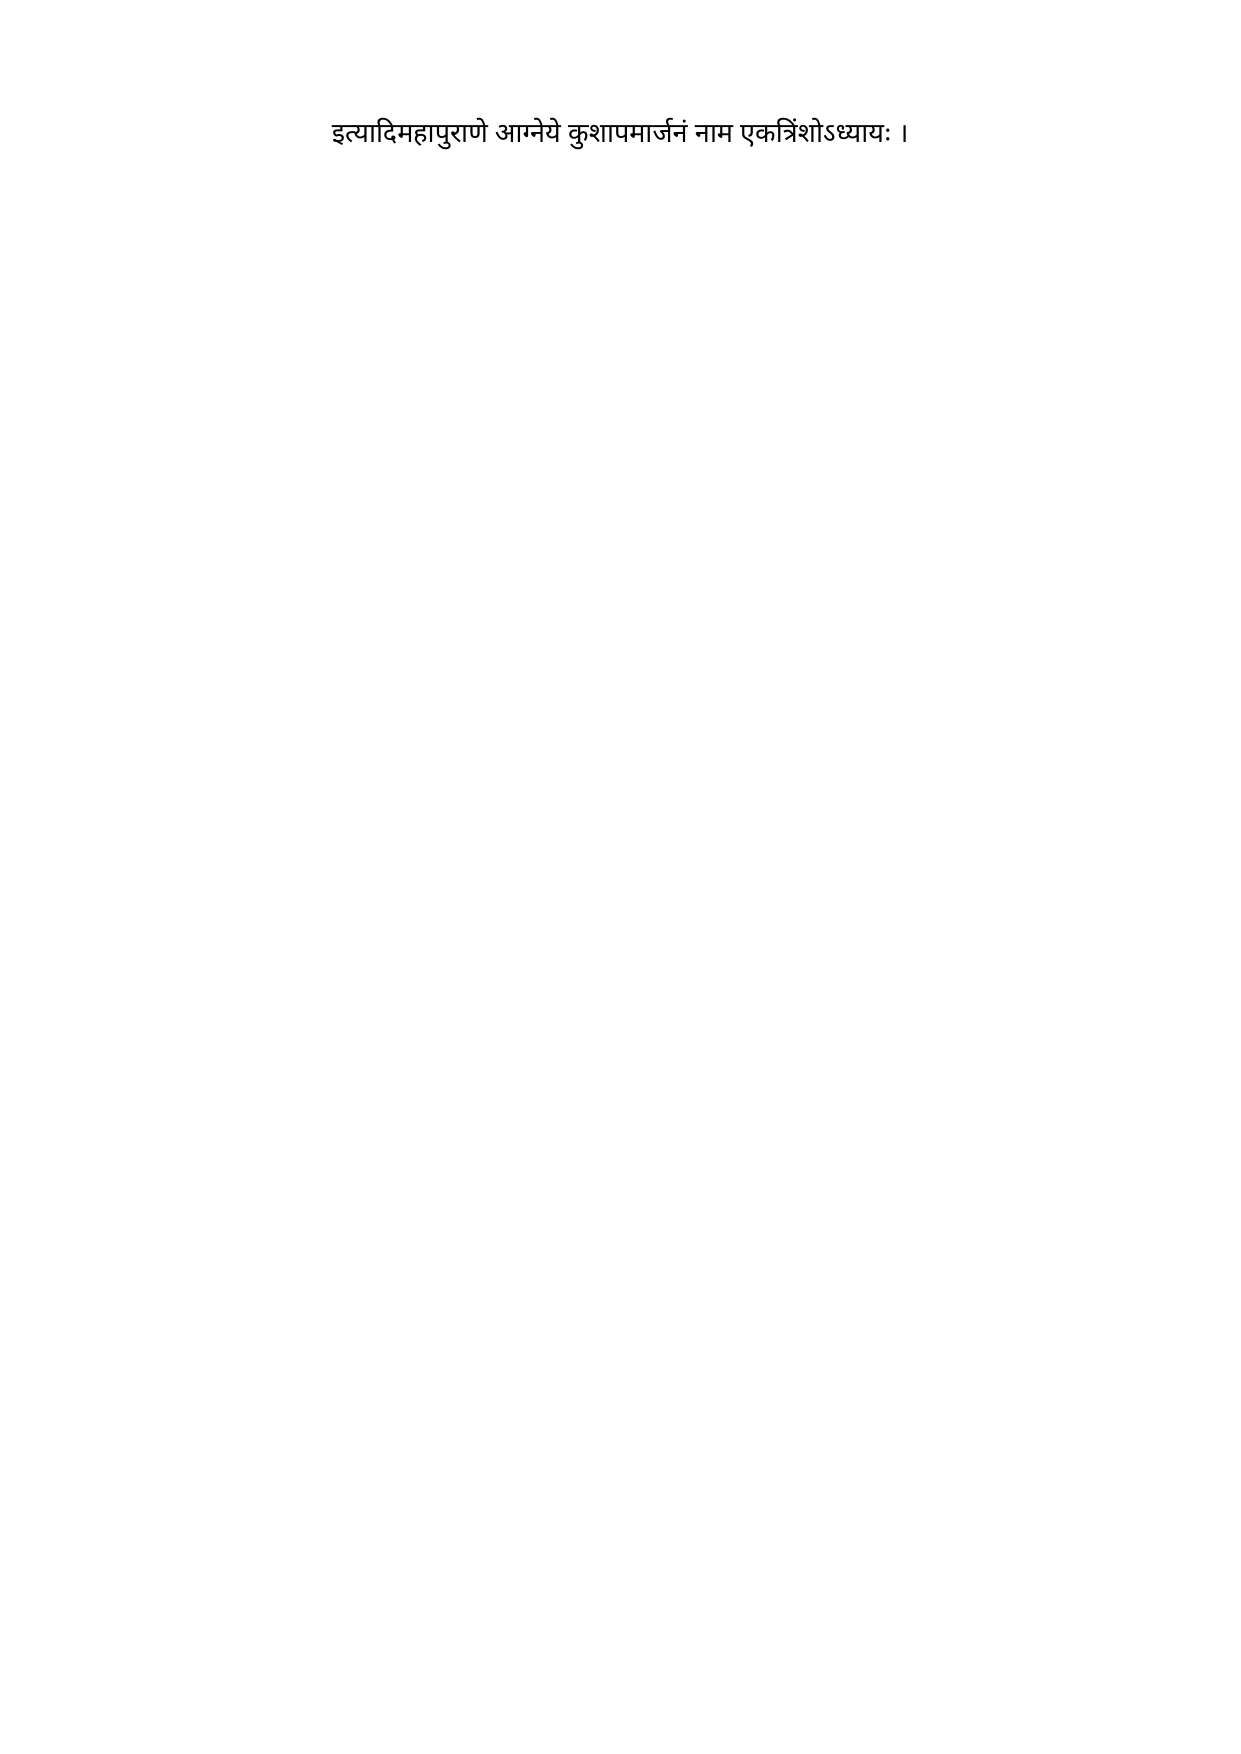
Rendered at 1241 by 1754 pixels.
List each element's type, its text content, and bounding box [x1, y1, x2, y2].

text इत्यादिमहापुराणे आग्नेये कुशापमार्जनं नाम एकत्रिंशोऽध्यायः । [118, 118, 1122, 153]
